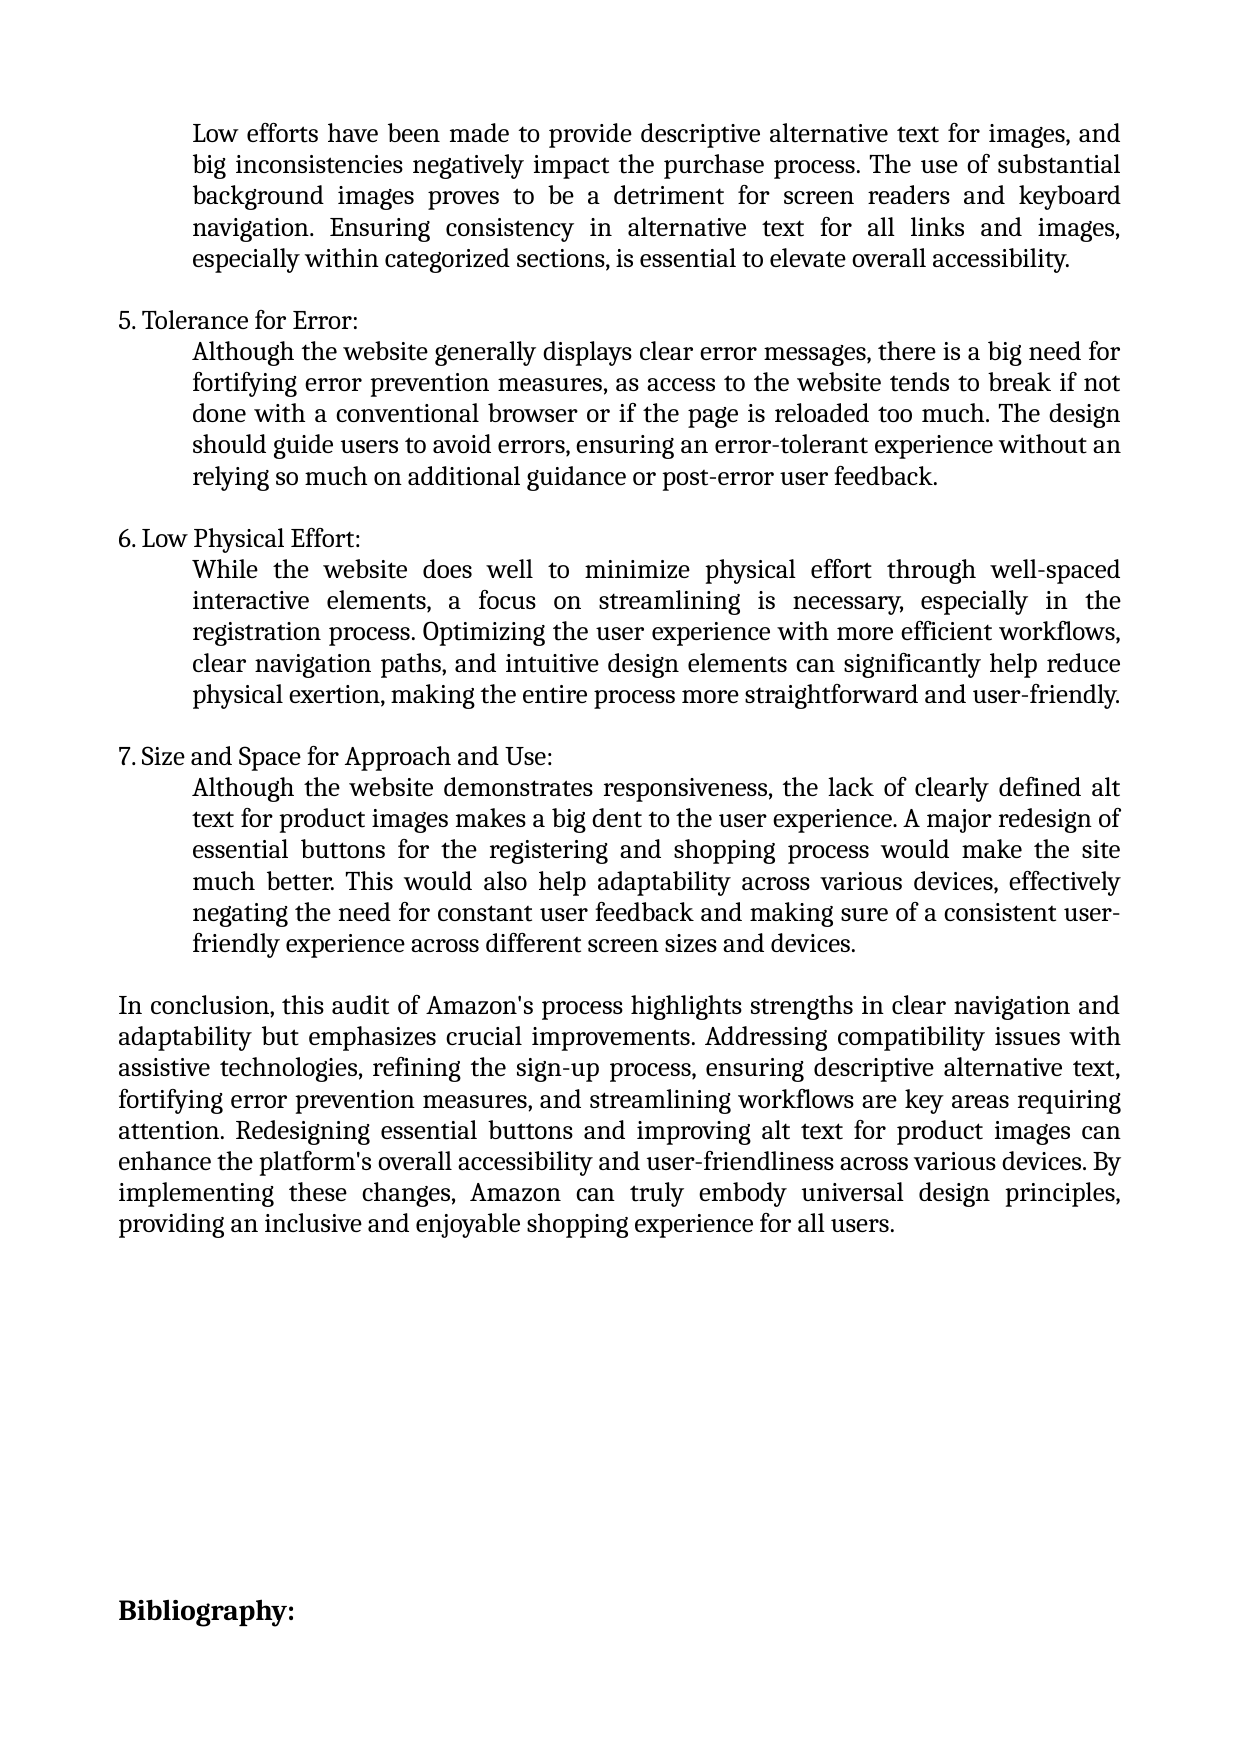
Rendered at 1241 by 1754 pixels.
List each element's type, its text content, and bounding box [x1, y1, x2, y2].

text 7. Size and Space for Approach and Use: [118, 741, 1122, 772]
text Bibliography: [118, 1594, 1122, 1627]
text 6. Low Physical Effort: [118, 523, 1122, 554]
text Low efforts have been made to provide descriptive alternative text for images, and big inconsistencies negatively impact the purchase process. The use of substantial background images proves to be a detriment for screen readers and keyboard navigation. Ensuring consistency in alternative text for all links and images, especially within categorized sections, is essential to elevate overall accessibility. [192, 118, 1122, 274]
text Although the website generally displays clear error messages, there is a big need for fortifying error prevention measures, as access to the website tends to break if not done with a conventional browser or if the page is reloaded too much. The design should guide users to avoid errors, ensuring an error-tolerant experience without an relying so much on additional guidance or post-error user feedback. [192, 336, 1122, 492]
text In conclusion, this audit of Amazon's process highlights strengths in clear navigation and adaptability but emphasizes crucial improvements. Addressing compatibility issues with assistive technologies, refining the sign-up process, ensuring descriptive alternative text, fortifying error prevention measures, and streamlining workflows are key areas requiring attention. Redesigning essential buttons and improving alt text for product images can enhance the platform's overall accessibility and user-friendliness across various devices. By implementing these changes, Amazon can truly embody universal design principles, providing an inclusive and enjoyable shopping experience for all users. [118, 990, 1122, 1239]
text While the website does well to minimize physical effort through well-spaced interactive elements, a focus on streamlining is necessary, especially in the registration process. Optimizing the user experience with more efficient workflows, clear navigation paths, and intuitive design elements can significantly help reduce physical exertion, making the entire process more straightforward and user-friendly. [192, 554, 1122, 710]
text 5. Tolerance for Error: [118, 305, 1122, 336]
text Although the website demonstrates responsiveness, the lack of clearly defined alt text for product images makes a big dent to the user experience. A major redesign of essential buttons for the registering and shopping process would make the site much better. This would also help adaptability across various devices, effectively negating the need for constant user feedback and making sure of a consistent user-friendly experience across different screen sizes and devices. [192, 772, 1122, 959]
